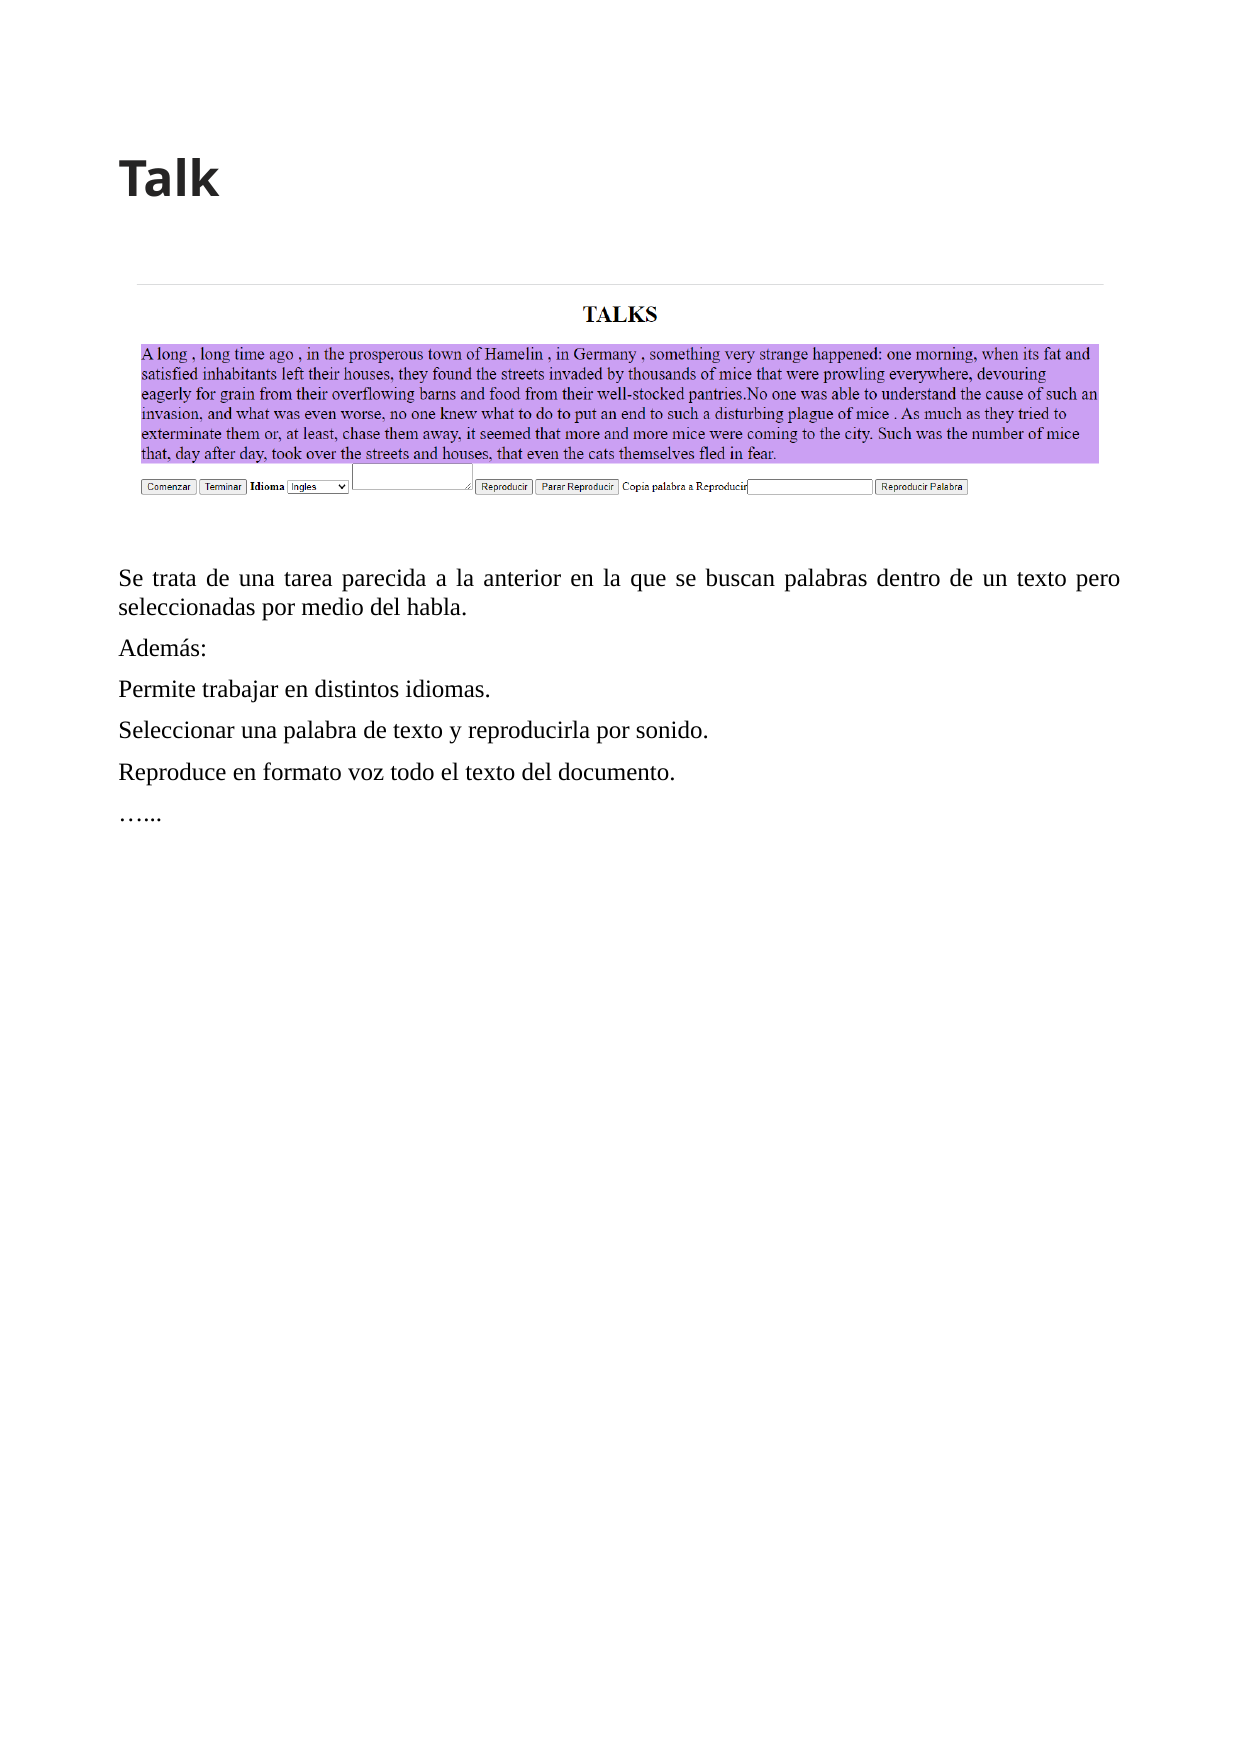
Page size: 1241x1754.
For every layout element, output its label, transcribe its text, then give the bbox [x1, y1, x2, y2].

text Permite trabajar en distintos idiomas. [118, 674, 1122, 703]
text Se trata de una tarea parecida a la anterior en la que se buscan palabras dentro de un texto pero seleccionadas por medio del habla. [118, 563, 1122, 621]
text Seleccionar una palabra de texto y reproducirla por sonido. [118, 716, 1122, 744]
picture [136, 281, 1104, 506]
subtitle Talk [118, 143, 1122, 211]
text Reproduce en formato voz todo el texto del documento. [118, 757, 1122, 786]
text …... [118, 798, 1122, 827]
text Además: [118, 633, 1122, 662]
